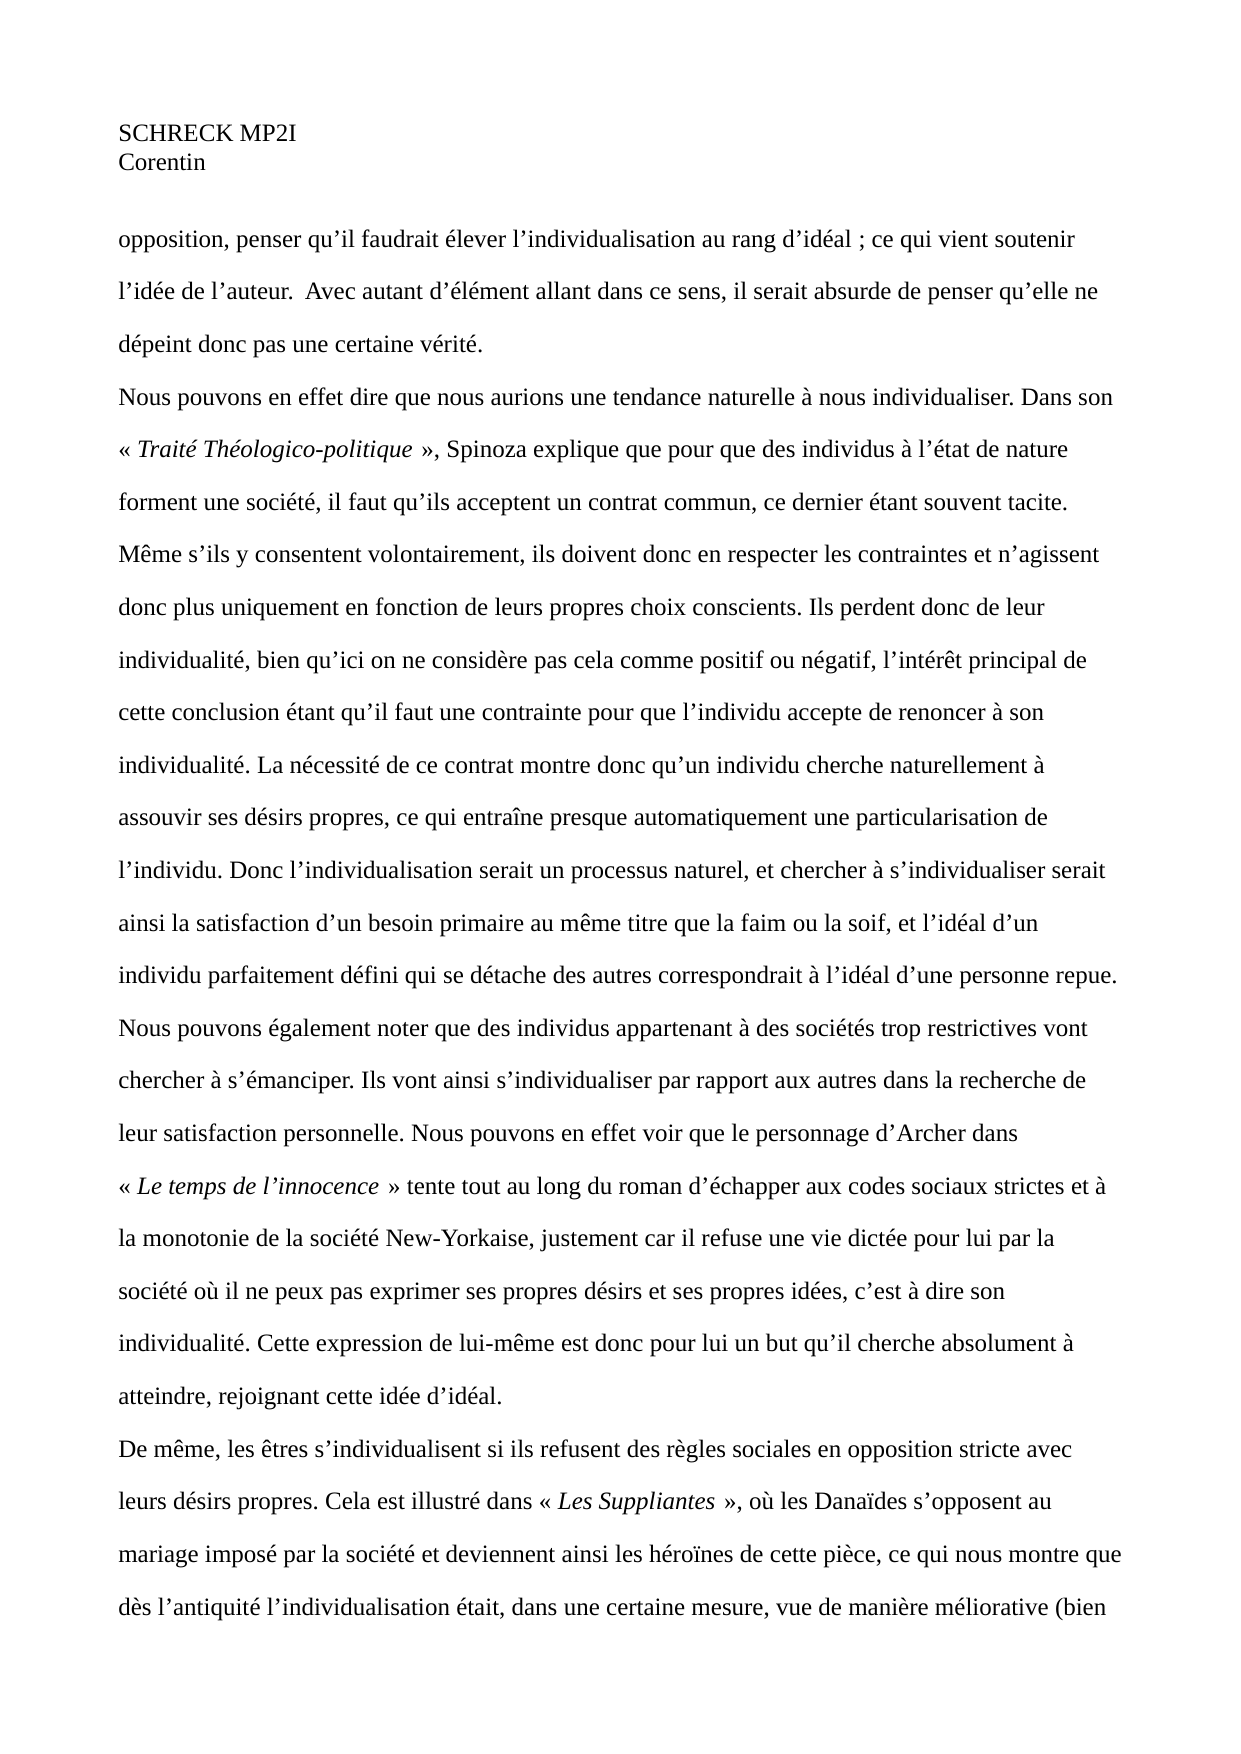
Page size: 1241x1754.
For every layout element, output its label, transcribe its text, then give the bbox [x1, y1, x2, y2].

text Nous pouvons également noter que des individus appartenant à des sociétés trop restrictives vont chercher à s’émanciper. Ils vont ainsi s’individualiser par rapport aux autres dans la recherche de leur satisfaction personnelle. Nous pouvons en effet voir que le personnage d’Archer dans [118, 994, 1122, 1152]
text société où il ne peux pas exprimer ses propres désirs et ses propres idées, c’est à dire son [118, 1257, 1122, 1310]
text individualité. Cette expression de lui-même est donc pour lui un but qu’il cherche absolument à [118, 1310, 1122, 1362]
text individu parfaitement défini qui se détache des autres correspondrait à l’idéal d’une personne repue. [118, 942, 1122, 994]
text De même, les êtres s’individualisent si ils refusent des règles sociales en opposition stricte avec leurs désirs propres. Cela est illustré dans « Les Suppliantes », où les Danaïdes s’opposent au [118, 1415, 1122, 1520]
text individualité. La nécessité de ce contrat montre donc qu’un individu cherche naturellement à [118, 731, 1122, 784]
text l’individu. Donc l’individualisation serait un processus naturel, et chercher à s’individualiser serait ainsi la satisfaction d’un besoin primaire au même titre que la faim ou la soif, et l’idéal d’un [118, 836, 1122, 942]
text « Le temps de l’innocence » tente tout au long du roman d’échapper aux codes sociaux strictes et à la monotonie de la société New-Yorkaise, justement car il refuse une vie dictée pour lui par la [118, 1152, 1122, 1257]
text opposition, penser qu’il faudrait élever l’individualisation au rang d’idéal ; ce qui vient soutenir l’idée de l’auteur. Avec autant d’élément allant dans ce sens, il serait absurde de penser qu’elle ne dépeint donc pas une certaine vérité. [118, 205, 1122, 363]
text assouvir ses désirs propres, ce qui entraîne presque automatiquement une particularisation de [118, 784, 1122, 836]
text atteindre, rejoignant cette idée d’idéal. [118, 1362, 1122, 1415]
text individualité, bien qu’ici on ne considère pas cela comme positif ou négatif, l’intérêt principal de cette conclusion étant qu’il faut une contrainte pour que l’individu accepte de renoncer à son [118, 626, 1122, 731]
text mariage imposé par la société et deviennent ainsi les héroïnes de cette pièce, ce qui nous montre que dès l’antiquité l’individualisation était, dans une certaine mesure, vue de manière méliorative (bien [118, 1520, 1122, 1625]
text Nous pouvons en effet dire que nous aurions une tendance naturelle à nous individualiser. Dans son « Traité Théologico-politique », Spinoza explique que pour que des individus à l’état de nature forment une société, il faut qu’ils acceptent un contrat commun, ce dernier étant souvent tacite. Même s’ils y consentent volontairement, ils doivent donc en respecter les contraintes et n’agissent donc plus uniquement en fonction de leurs propres choix conscients. Ils perdent donc de leur [118, 363, 1122, 626]
